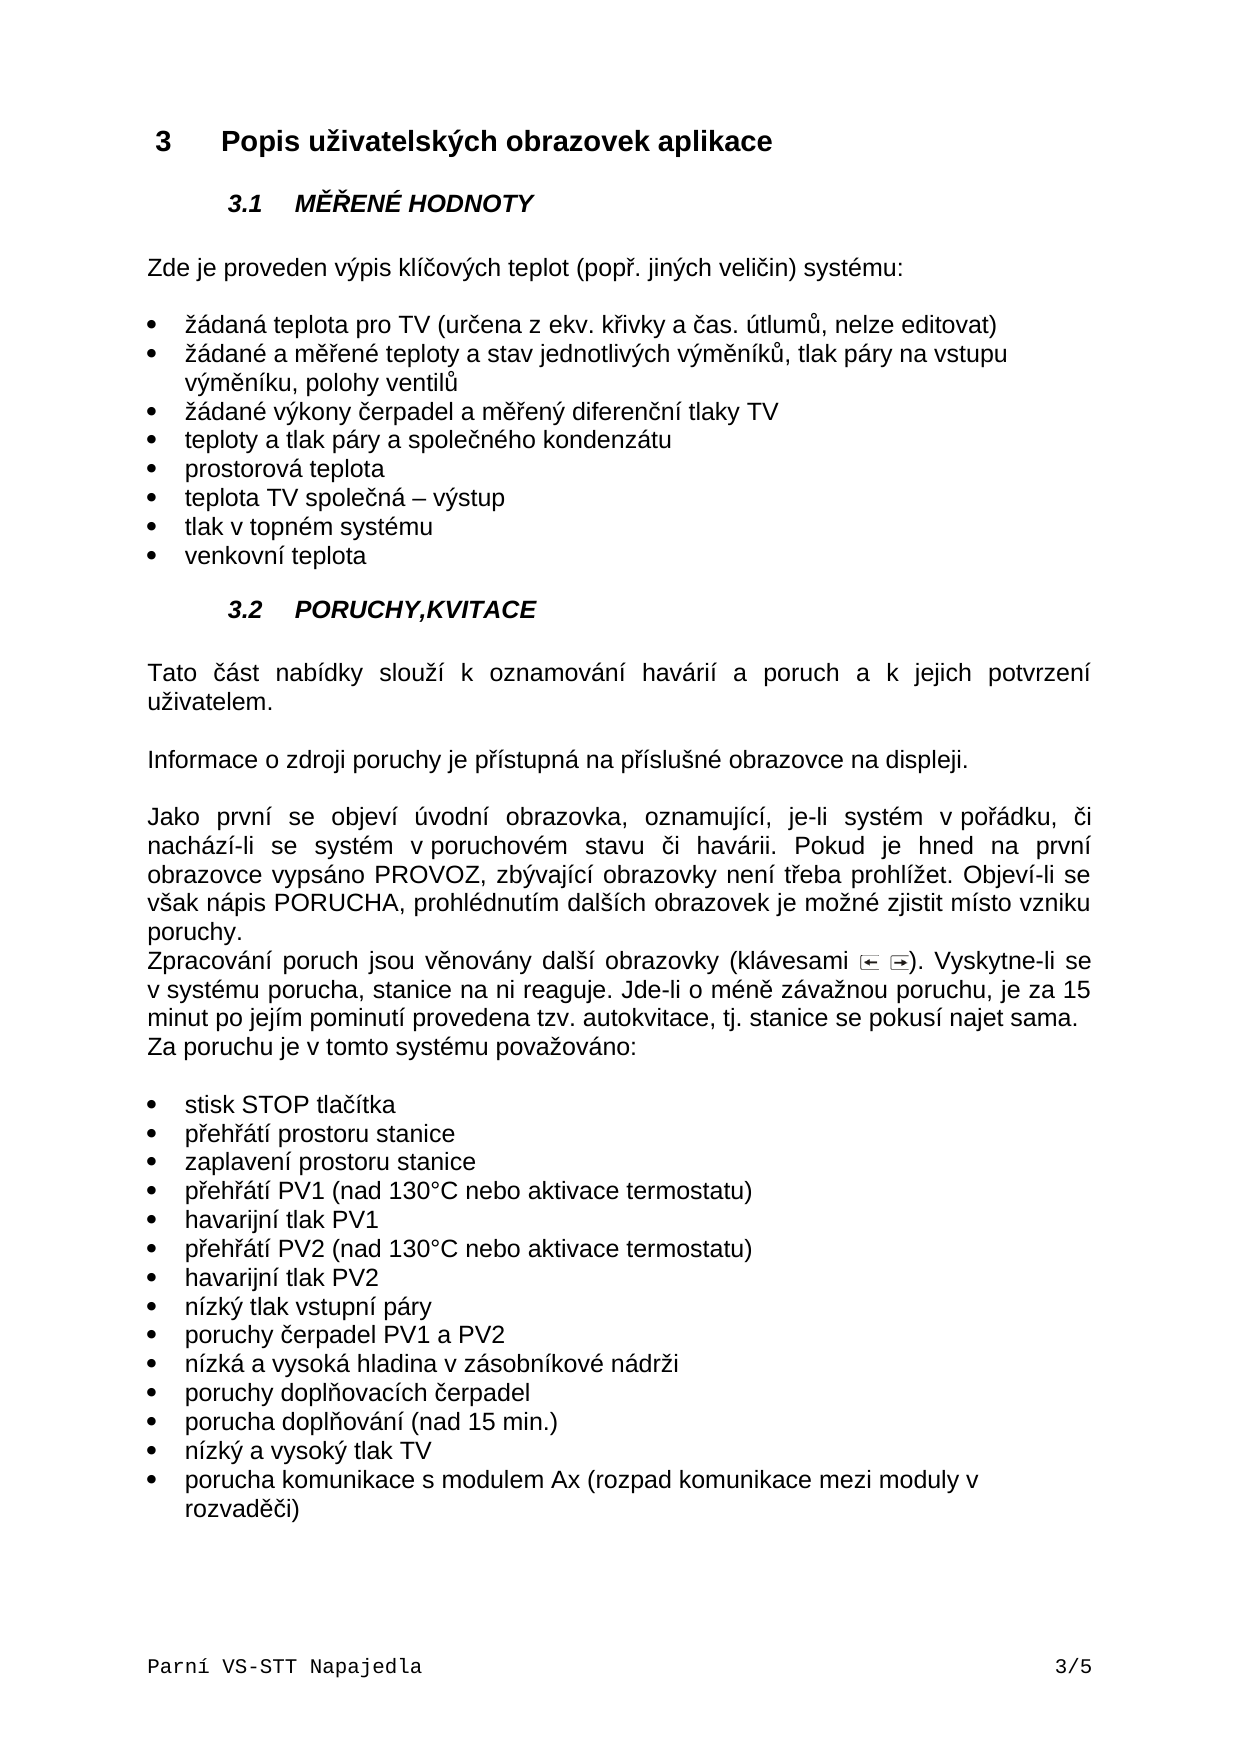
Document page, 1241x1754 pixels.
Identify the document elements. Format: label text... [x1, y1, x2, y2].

subtitle Popis uživatelských obrazovek aplikace [147, 124, 1093, 158]
list teploty a tlak páry a společného kondenzátu [147, 425, 1093, 454]
text Za poruchu je v tomto systému považováno: [147, 1032, 1092, 1061]
list teplota TV společná – výstup [147, 483, 1092, 512]
list prostorová teplota [147, 454, 1092, 483]
list přehřátí PV2 (nad 130°C nebo aktivace termostatu) [147, 1234, 1093, 1263]
subtitle MĚŘENÉ HODNOTY [221, 189, 1093, 218]
list přehřátí prostoru stanice [147, 1118, 1092, 1147]
list porucha doplňování (nad 15 min.) [147, 1407, 1092, 1436]
list žádané a měřené teploty a stav jednotlivých výměníků, tlak páry na vstupu výměníku, polohy ventilů [147, 339, 1093, 397]
list havarijní tlak PV2 [147, 1263, 1093, 1292]
text Jako první se objeví úvodní obrazovka, oznamující, je-li systém v pořádku, či nachází-li se systém v poruchovém stavu či havárii. Pokud je hned na první obrazovce vypsáno PROVOZ, zbývající obrazovky není třeba prohlížet. Objeví-li se však nápis PORUCHA, prohlédnutím dalších obrazovek je možné zjistit místo vzniku poruchy. [147, 802, 1092, 946]
list nízká a vysoká hladina v zásobníkové nádrži [147, 1349, 1093, 1378]
subtitle PORUCHY,KVITACE [221, 595, 1093, 623]
text Zde je proveden výpis klíčových teplot (popř. jiných veličin) systému: [147, 253, 1092, 281]
list stisk STOP tlačítka [147, 1090, 1092, 1118]
list tlak v topném systému [147, 512, 1092, 541]
text Tato část nabídky slouží k oznamování havárií a poruch a k jejich potvrzení uživatelem. [147, 658, 1092, 716]
list zaplavení prostoru stanice [147, 1147, 1092, 1176]
list poruchy doplňovacích čerpadel [147, 1378, 1092, 1407]
list přehřátí PV1 (nad 130°C nebo aktivace termostatu) [147, 1176, 1092, 1205]
text Informace o zdroji poruchy je přístupná na příslušné obrazovce na displeji. [147, 745, 1093, 773]
list venkovní teplota [147, 541, 1092, 570]
text Zpracování poruch jsou věnovány další obrazovky (klávesami ). Vyskytne-li se v systému porucha, stanice na ni reaguje. Jde-li o méně závažnou poruchu, je za 15 minut po jejím pominutí provedena tzv. autokvitace, tj. stanice se pokusí najet sama. [147, 946, 1092, 1032]
list žádané výkony čerpadel a měřený diferenční tlaky TV [147, 397, 1093, 425]
list poruchy čerpadel PV1 a PV2 [147, 1321, 1093, 1349]
list nízký tlak vstupní páry [147, 1292, 1093, 1321]
list žádaná teplota pro TV (určena z ekv. křivky a čas. útlumů, nelze editovat) [147, 310, 1093, 339]
list porucha komunikace s modulem Ax (rozpad komunikace mezi moduly v rozvaděči) [147, 1465, 1093, 1522]
list havarijní tlak PV1 [147, 1205, 1092, 1234]
list nízký a vysoký tlak TV [147, 1436, 1092, 1465]
